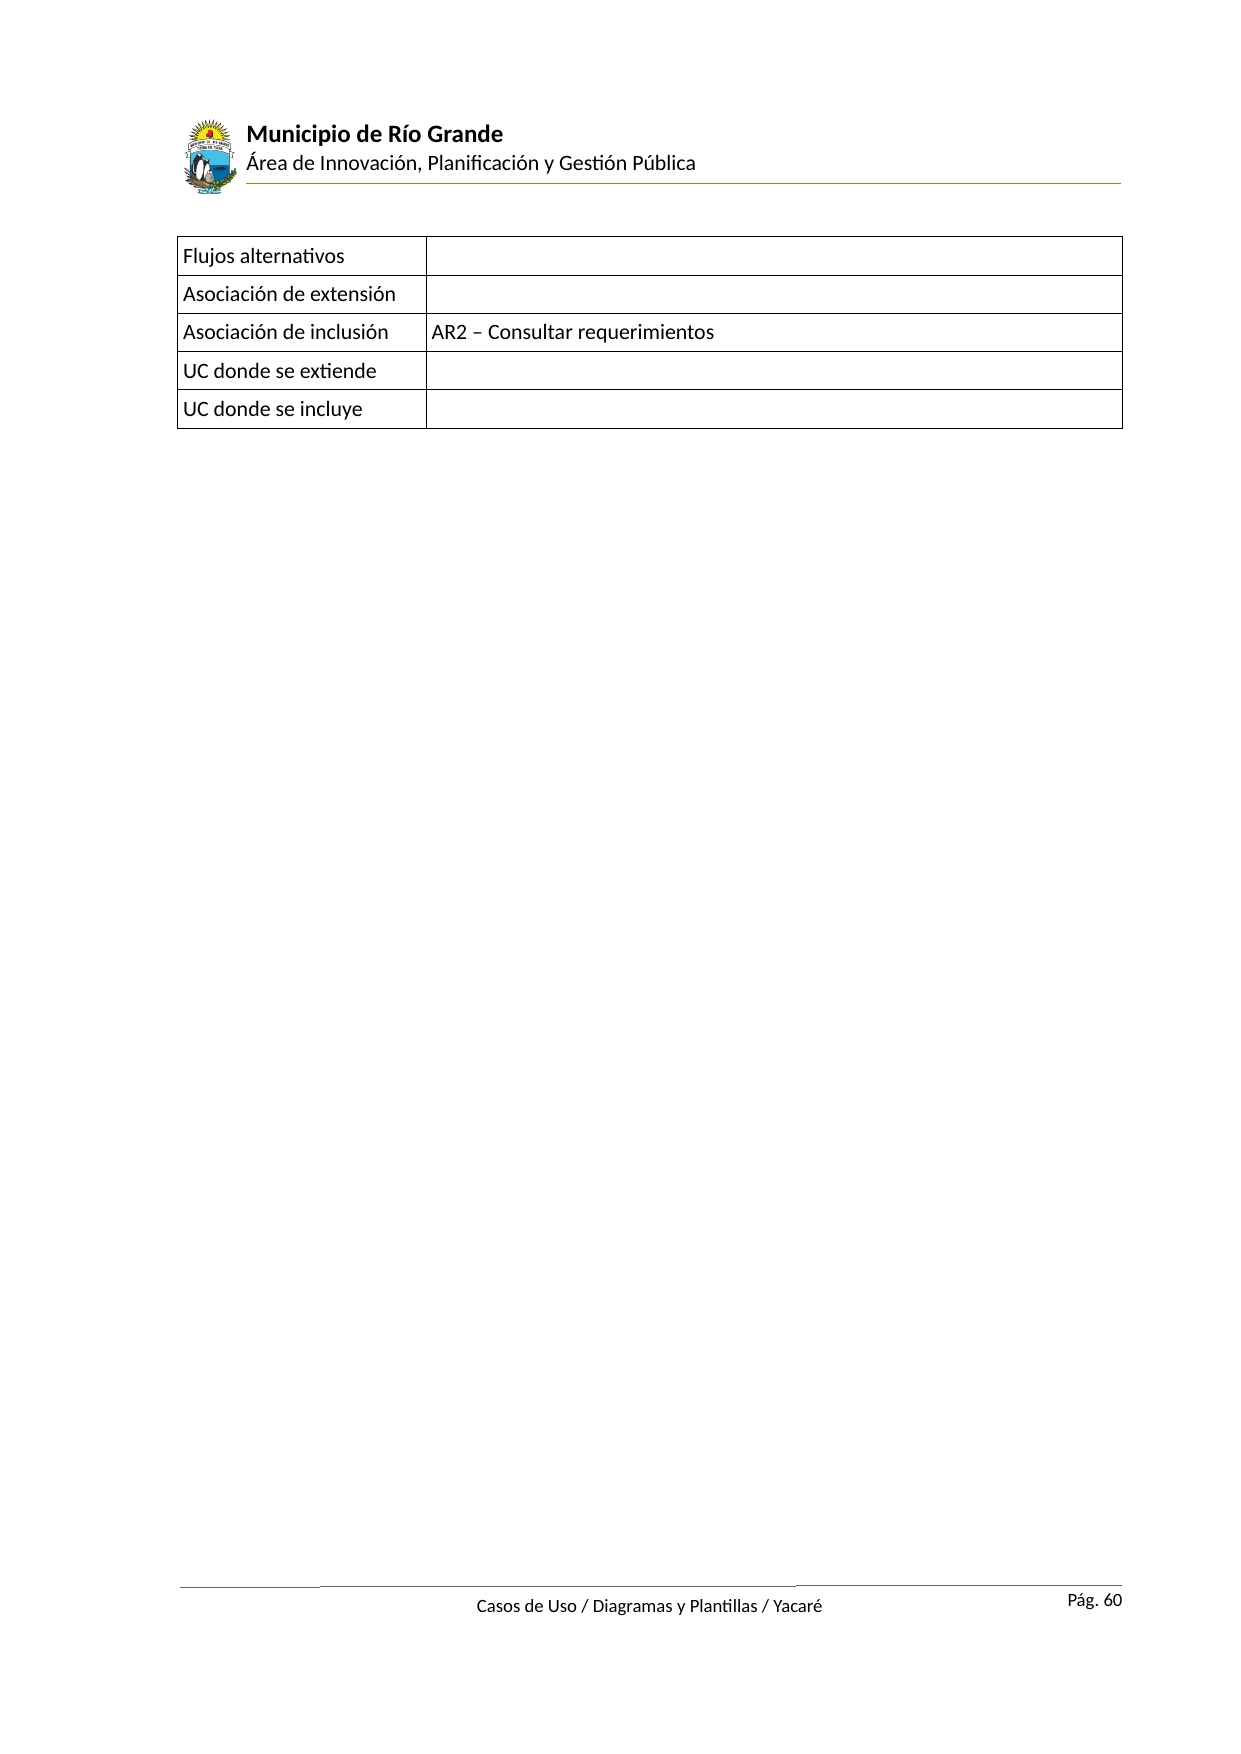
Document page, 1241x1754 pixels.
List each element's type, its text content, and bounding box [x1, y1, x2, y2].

table_cell UC donde se extiende [178, 352, 426, 389]
table_cell Flujos alternativos [178, 237, 426, 274]
table_cell Asociación de extensión [178, 276, 426, 313]
table_cell [427, 276, 1122, 313]
table_cell UC donde se incluye [178, 390, 426, 427]
table_cell [427, 352, 1122, 389]
table_cell [427, 390, 1122, 427]
table_cell AR2 – Consultar requerimientos [427, 314, 1122, 351]
table_cell [427, 237, 1122, 274]
table_cell Asociación de inclusión [178, 314, 426, 351]
